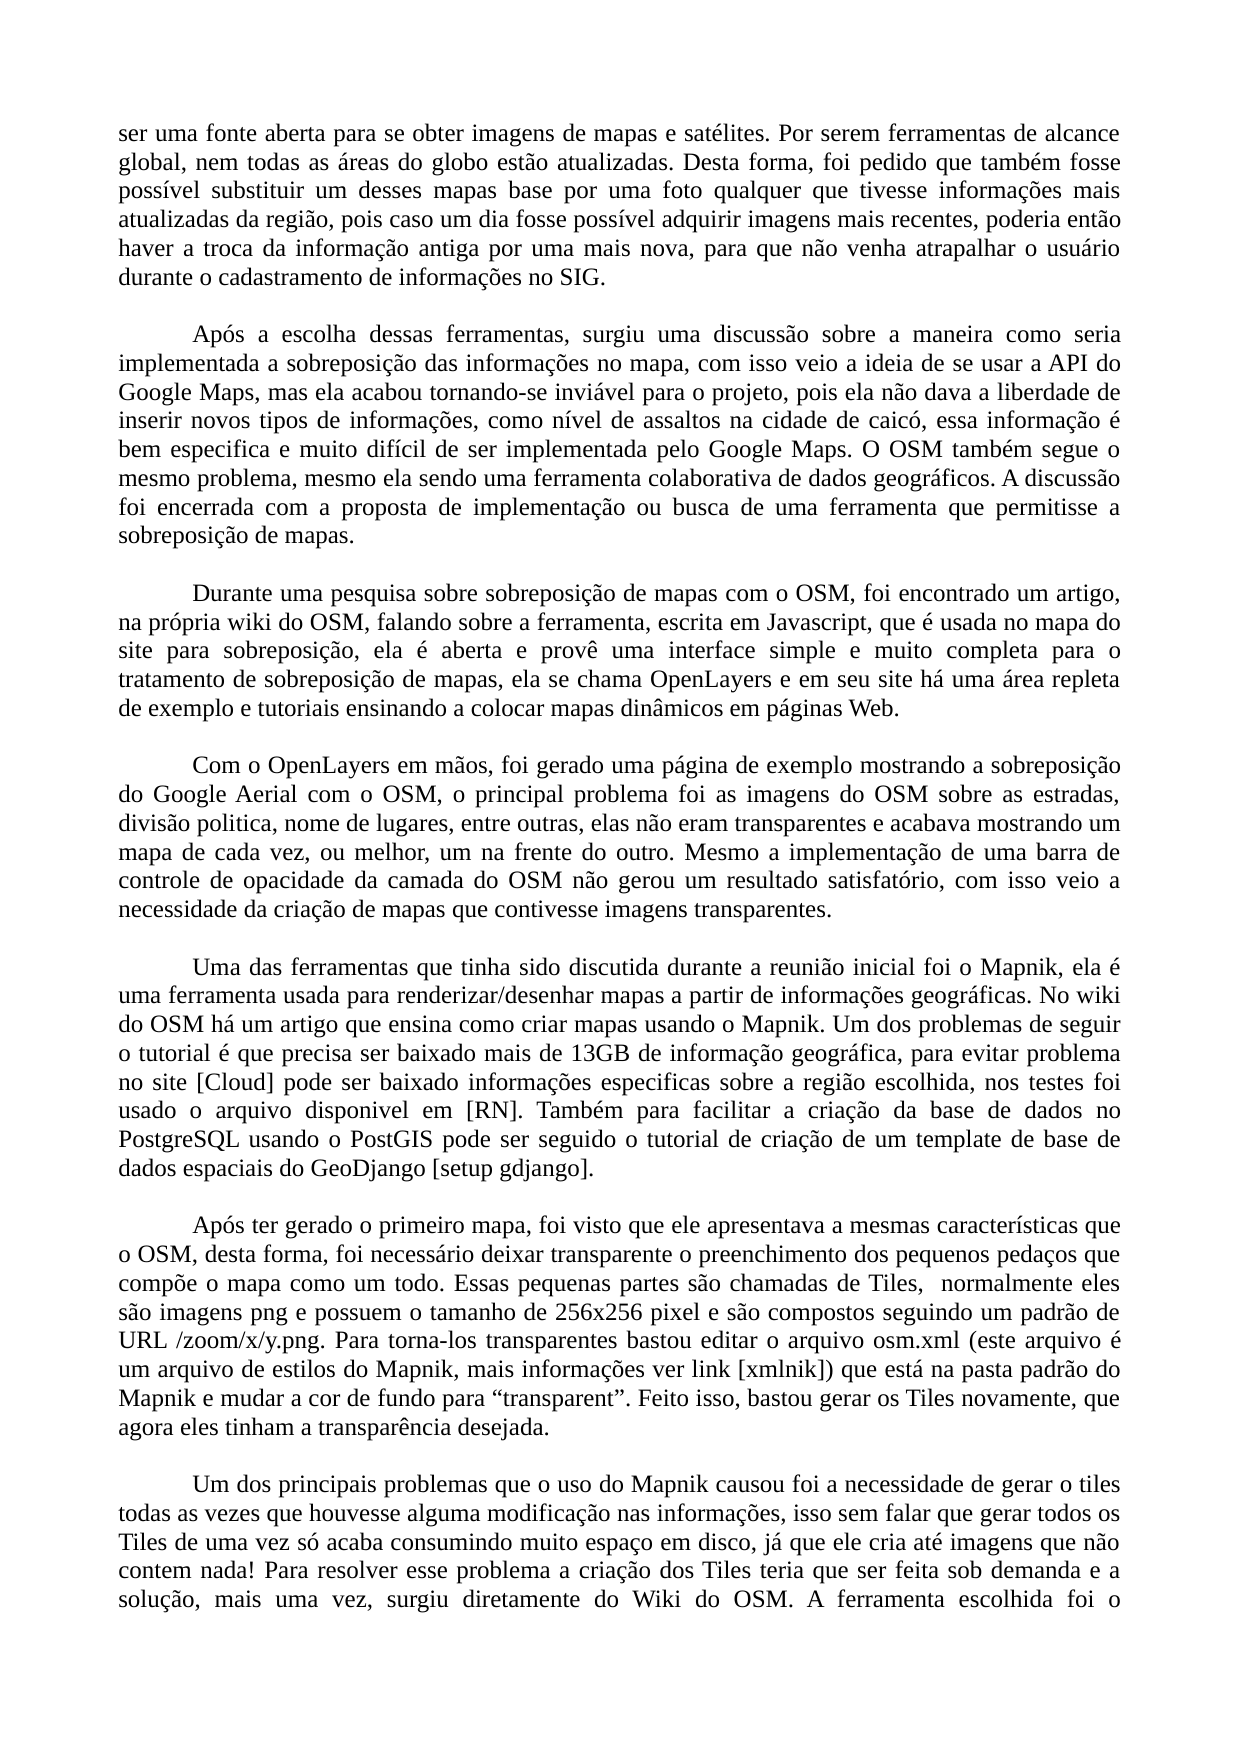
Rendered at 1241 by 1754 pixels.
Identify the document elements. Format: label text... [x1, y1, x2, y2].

text Uma das ferramentas que tinha sido discutida durante a reunião inicial foi o Mapnik, ela é uma ferramenta usada para renderizar/desenhar mapas a partir de informações geográficas. No wiki do OSM há um artigo que ensina como criar mapas usando o Mapnik. Um dos problemas de seguir o tutorial é que precisa ser baixado mais de 13GB de informação geográfica, para evitar problema no site [Cloud] pode ser baixado informações especificas sobre a região escolhida, nos testes foi usado o arquivo disponivel em [RN]. Também para facilitar a criação da base de dados no PostgreSQL usando o PostGIS pode ser seguido o tutorial de criação de um template de base de dados espaciais do GeoDjango [setup gdjango]. [118, 952, 1122, 1182]
text Um dos principais problemas que o uso do Mapnik causou foi a necessidade de gerar o tiles todas as vezes que houvesse alguma modificação nas informações, isso sem falar que gerar todos os Tiles de uma vez só acaba consumindo muito espaço em disco, já que ele cria até imagens que não contem nada! Para resolver esse problema a criação dos Tiles teria que ser feita sob demanda e a solução, mais uma vez, surgiu diretamente do Wiki do OSM. A ferramenta escolhida foi o [118, 1469, 1122, 1613]
text ser uma fonte aberta para se obter imagens de mapas e satélites. Por serem ferramentas de alcance global, nem todas as áreas do globo estão atualizadas. Desta forma, foi pedido que também fosse possível substituir um desses mapas base por uma foto qualquer que tivesse informações mais atualizadas da região, pois caso um dia fosse possível adquirir imagens mais recentes, poderia então haver a troca da informação antiga por uma mais nova, para que não venha atrapalhar o usuário durante o cadastramento de informações no SIG. [118, 118, 1122, 291]
text Com o OpenLayers em mãos, foi gerado uma página de exemplo mostrando a sobreposição do Google Aerial com o OSM, o principal problema foi as imagens do OSM sobre as estradas, divisão politica, nome de lugares, entre outras, elas não eram transparentes e acabava mostrando um mapa de cada vez, ou melhor, um na frente do outro. Mesmo a implementação de uma barra de controle de opacidade da camada do OSM não gerou um resultado satisfatório, com isso veio a necessidade da criação de mapas que contivesse imagens transparentes. [118, 751, 1122, 923]
text Após a escolha dessas ferramentas, surgiu uma discussão sobre a maneira como seria implementada a sobreposição das informações no mapa, com isso veio a ideia de se usar a API do Google Maps, mas ela acabou tornando-se inviável para o projeto, pois ela não dava a liberdade de inserir novos tipos de informações, como nível de assaltos na cidade de caicó, essa informação é bem especifica e muito difícil de ser implementada pelo Google Maps. O OSM também segue o mesmo problema, mesmo ela sendo uma ferramenta colaborativa de dados geográficos. A discussão foi encerrada com a proposta de implementação ou busca de uma ferramenta que permitisse a sobreposição de mapas. [118, 319, 1122, 549]
text Após ter gerado o primeiro mapa, foi visto que ele apresentava a mesmas características que o OSM, desta forma, foi necessário deixar transparente o preenchimento dos pequenos pedaços que compõe o mapa como um todo. Essas pequenas partes são chamadas de Tiles, normalmente eles são imagens png e possuem o tamanho de 256x256 pixel e são compostos seguindo um padrão de URL /zoom/x/y.png. Para torna-los transparentes bastou editar o arquivo osm.xml (este arquivo é um arquivo de estilos do Mapnik, mais informações ver link [xmlnik]) que está na pasta padrão do Mapnik e mudar a cor de fundo para “transparent”. Feito isso, bastou gerar os Tiles novamente, que agora eles tinham a transparência desejada. [118, 1211, 1122, 1441]
text Durante uma pesquisa sobre sobreposição de mapas com o OSM, foi encontrado um artigo, na própria wiki do OSM, falando sobre a ferramenta, escrita em Javascript, que é usada no mapa do site para sobreposição, ela é aberta e provê uma interface simple e muito completa para o tratamento de sobreposição de mapas, ela se chama OpenLayers e em seu site há uma área repleta de exemplo e tutoriais ensinando a colocar mapas dinâmicos em páginas Web. [118, 578, 1122, 722]
